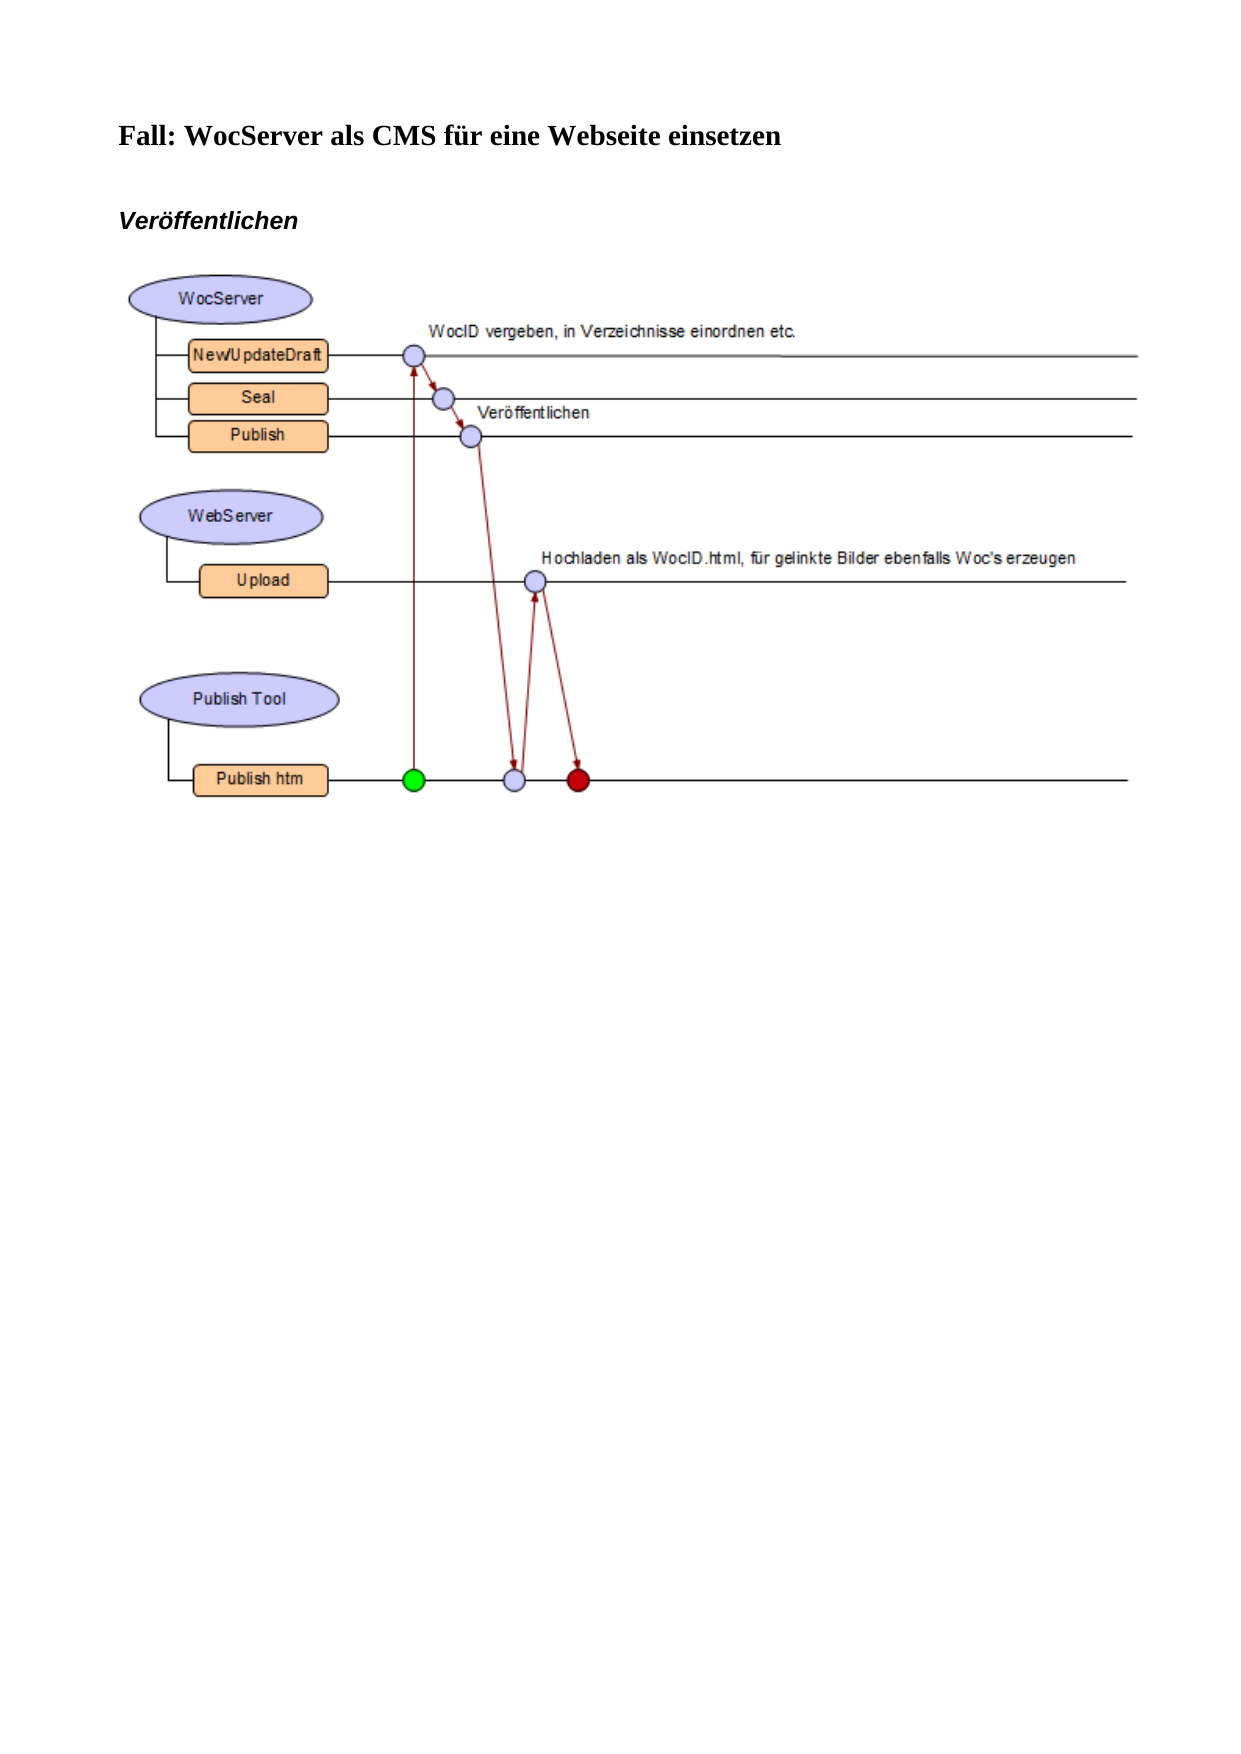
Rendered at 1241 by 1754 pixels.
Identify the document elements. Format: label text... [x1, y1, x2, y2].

subtitle Fall: WocServer als CMS für eine Webseite einsetzen [118, 118, 1122, 152]
subtitle Veröffentlichen [118, 206, 1122, 235]
picture [118, 264, 1181, 855]
